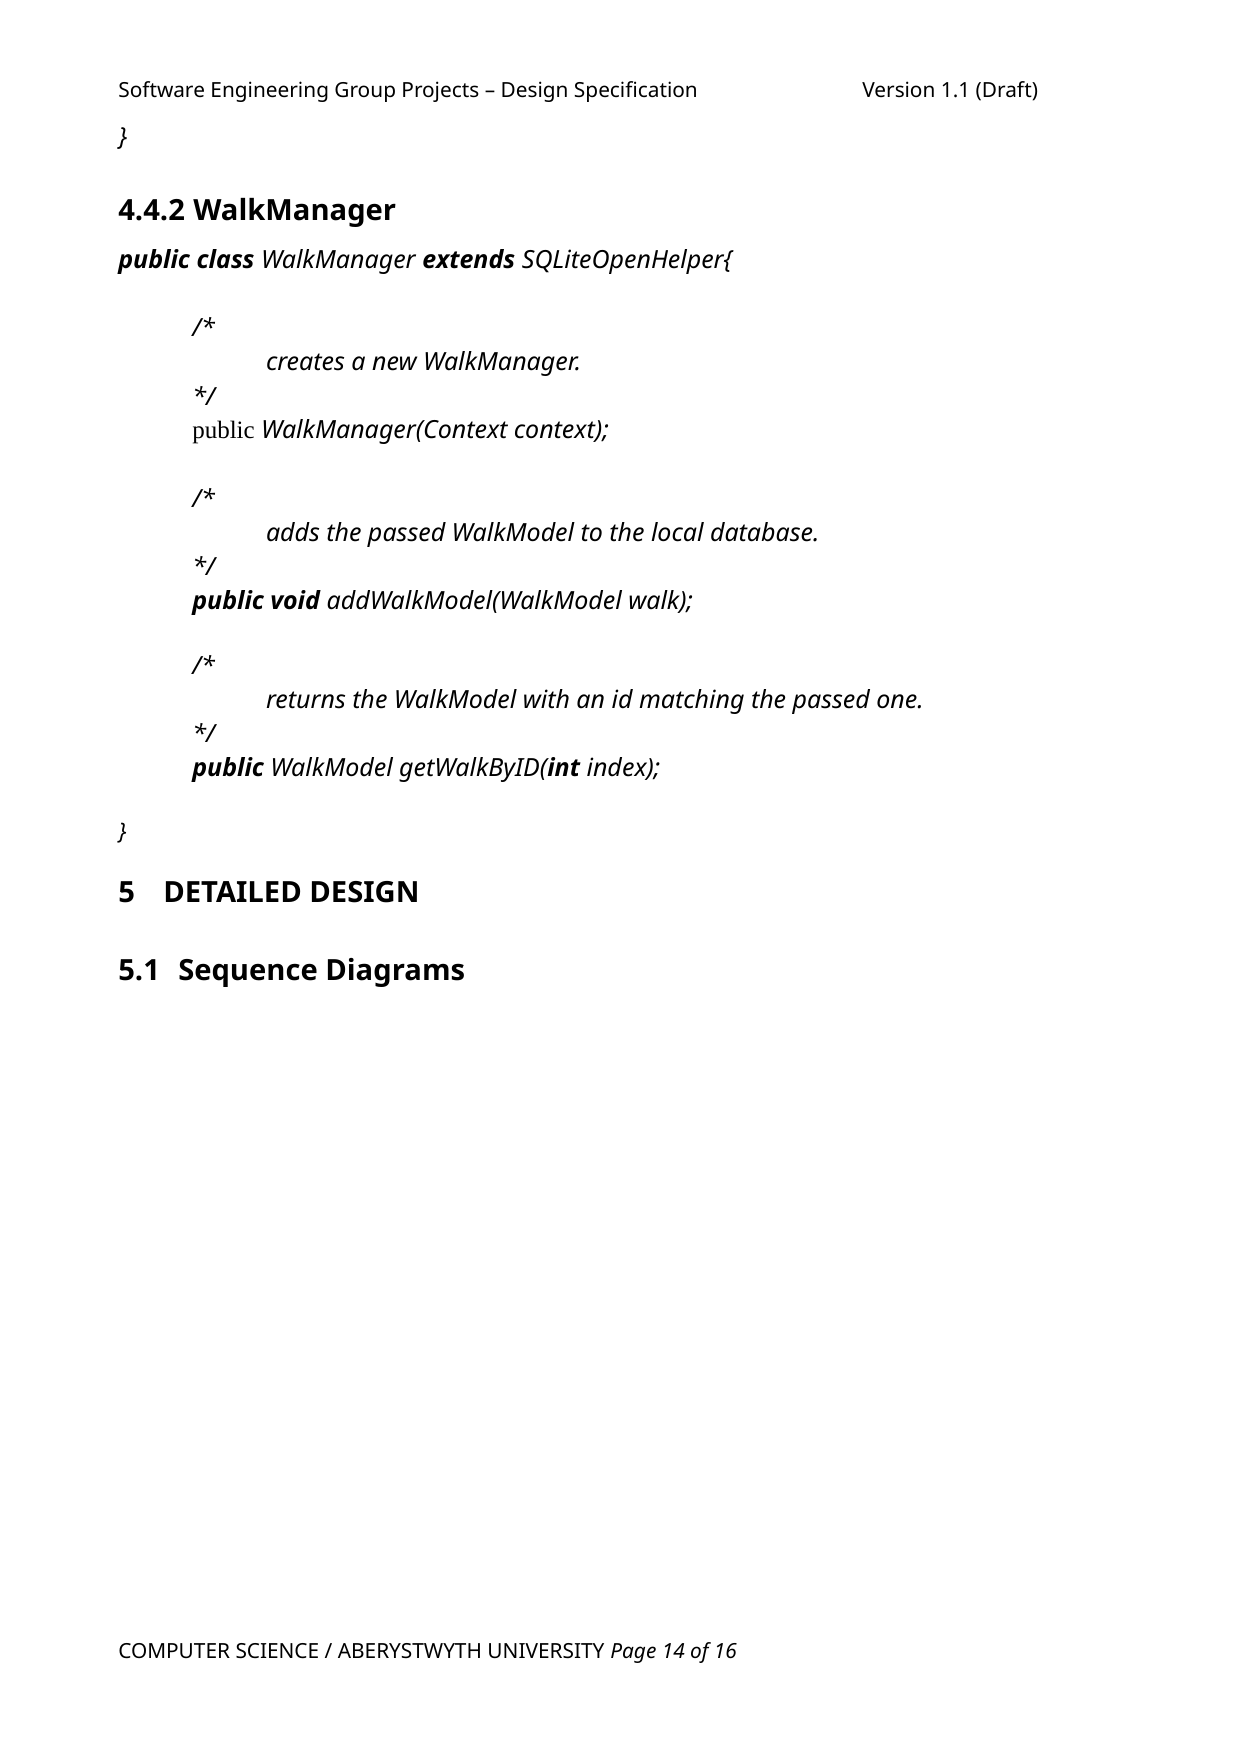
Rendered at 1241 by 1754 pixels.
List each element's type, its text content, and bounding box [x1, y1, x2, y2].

subtitle WalkManager [118, 190, 1122, 229]
subtitle Sequence Diagrams [118, 949, 1122, 988]
text public void addWalkModel(WalkModel walk); [118, 582, 1122, 617]
text /* [118, 480, 1122, 514]
text */ [118, 548, 1122, 582]
text creates a new WalkManager. [118, 344, 1122, 378]
text public WalkModel getWalkByID(int index); [118, 750, 1122, 784]
text } [118, 118, 1122, 152]
text /* [118, 648, 1122, 682]
text returns the WalkModel with an id matching the passed one. [118, 682, 1122, 716]
text adds the passed WalkModel to the local database. [118, 514, 1122, 548]
text public class WalkManager extends SQLiteOpenHelper{ [118, 242, 1122, 276]
text */ [118, 378, 1122, 412]
text /* [118, 310, 1122, 344]
text } [118, 815, 1122, 847]
subtitle DETAILED DESIGN [118, 872, 1122, 911]
text public WalkManager(Context context); [118, 412, 1122, 446]
text */ [118, 716, 1122, 750]
